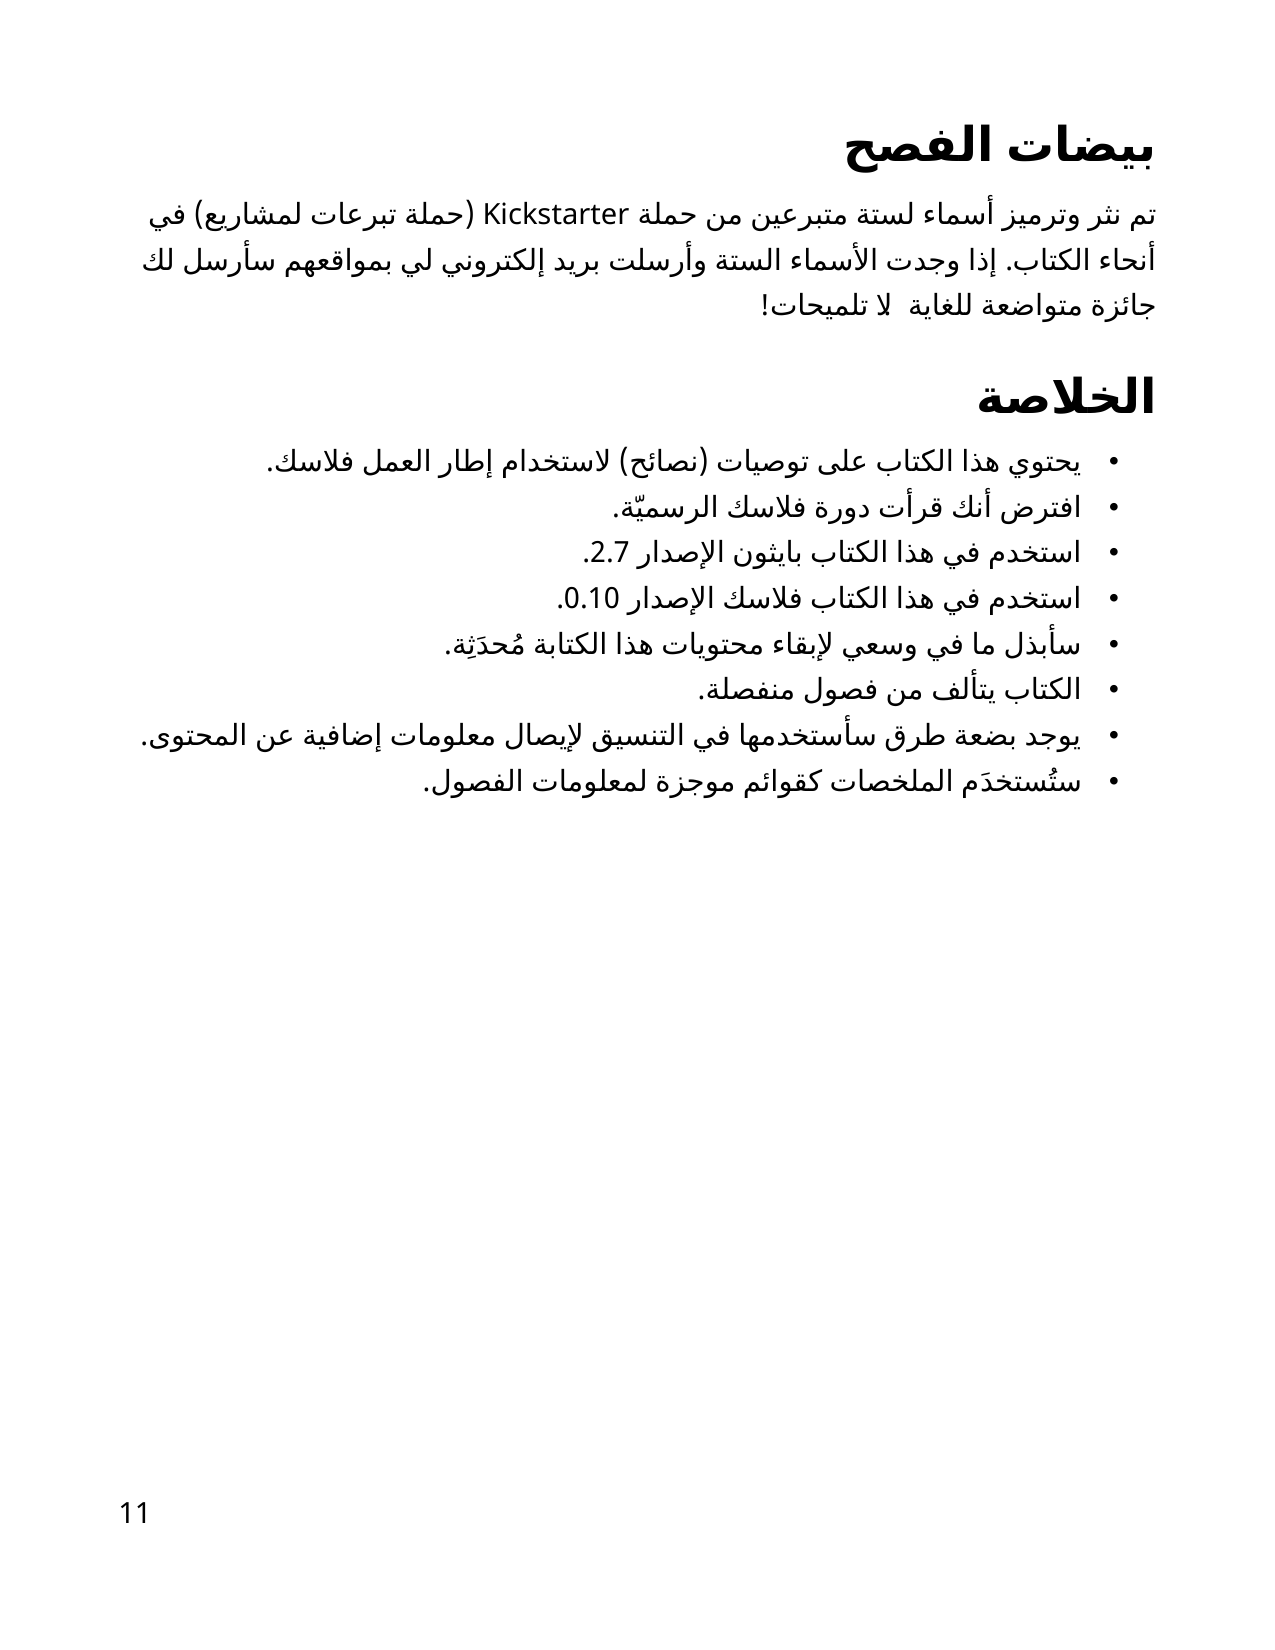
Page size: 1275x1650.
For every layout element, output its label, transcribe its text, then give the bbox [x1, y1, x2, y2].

subtitle بيضات الفصح [118, 118, 1157, 181]
list ستُستخدَم الملخصات كقوائم موجزة لمعلومات الفصول. [118, 765, 1119, 803]
list الكتاب يتألف من فصول منفصلة. [118, 673, 1119, 712]
list يوجد بضعة طرق سأستخدمها في التنسيق لإيصال معلومات إضافية عن المحتوى. [118, 719, 1119, 757]
text تم نثر وترميز أسماء لستة متبرعين من حملة Kickstarter (حملة تبرعات لمشاريع) في أنحاء الكتاب. إذا وجدت الأسماء الستة وأرسلت بريد إلكتروني لي بمواقعهم سأرسل لك جائزة متواضعة للغاية. لا تلميحات! [118, 193, 1157, 327]
list يحتوي هذا الكتاب على توصيات (نصائح) لاستخدام إطار العمل فلاسك. [118, 445, 1119, 483]
list افترض أنك قرأت دورة فلاسك الرسميّة. [118, 491, 1119, 529]
list استخدم في هذا الكتاب فلاسك الإصدار 0.10. [118, 582, 1119, 620]
list استخدم في هذا الكتاب بايثون الإصدار 2.7. [118, 537, 1119, 575]
list سأبذل ما في وسعي لإبقاء محتويات هذا الكتابة مُحدَثِة. [118, 628, 1119, 666]
subtitle الخلاصة [118, 370, 1157, 433]
